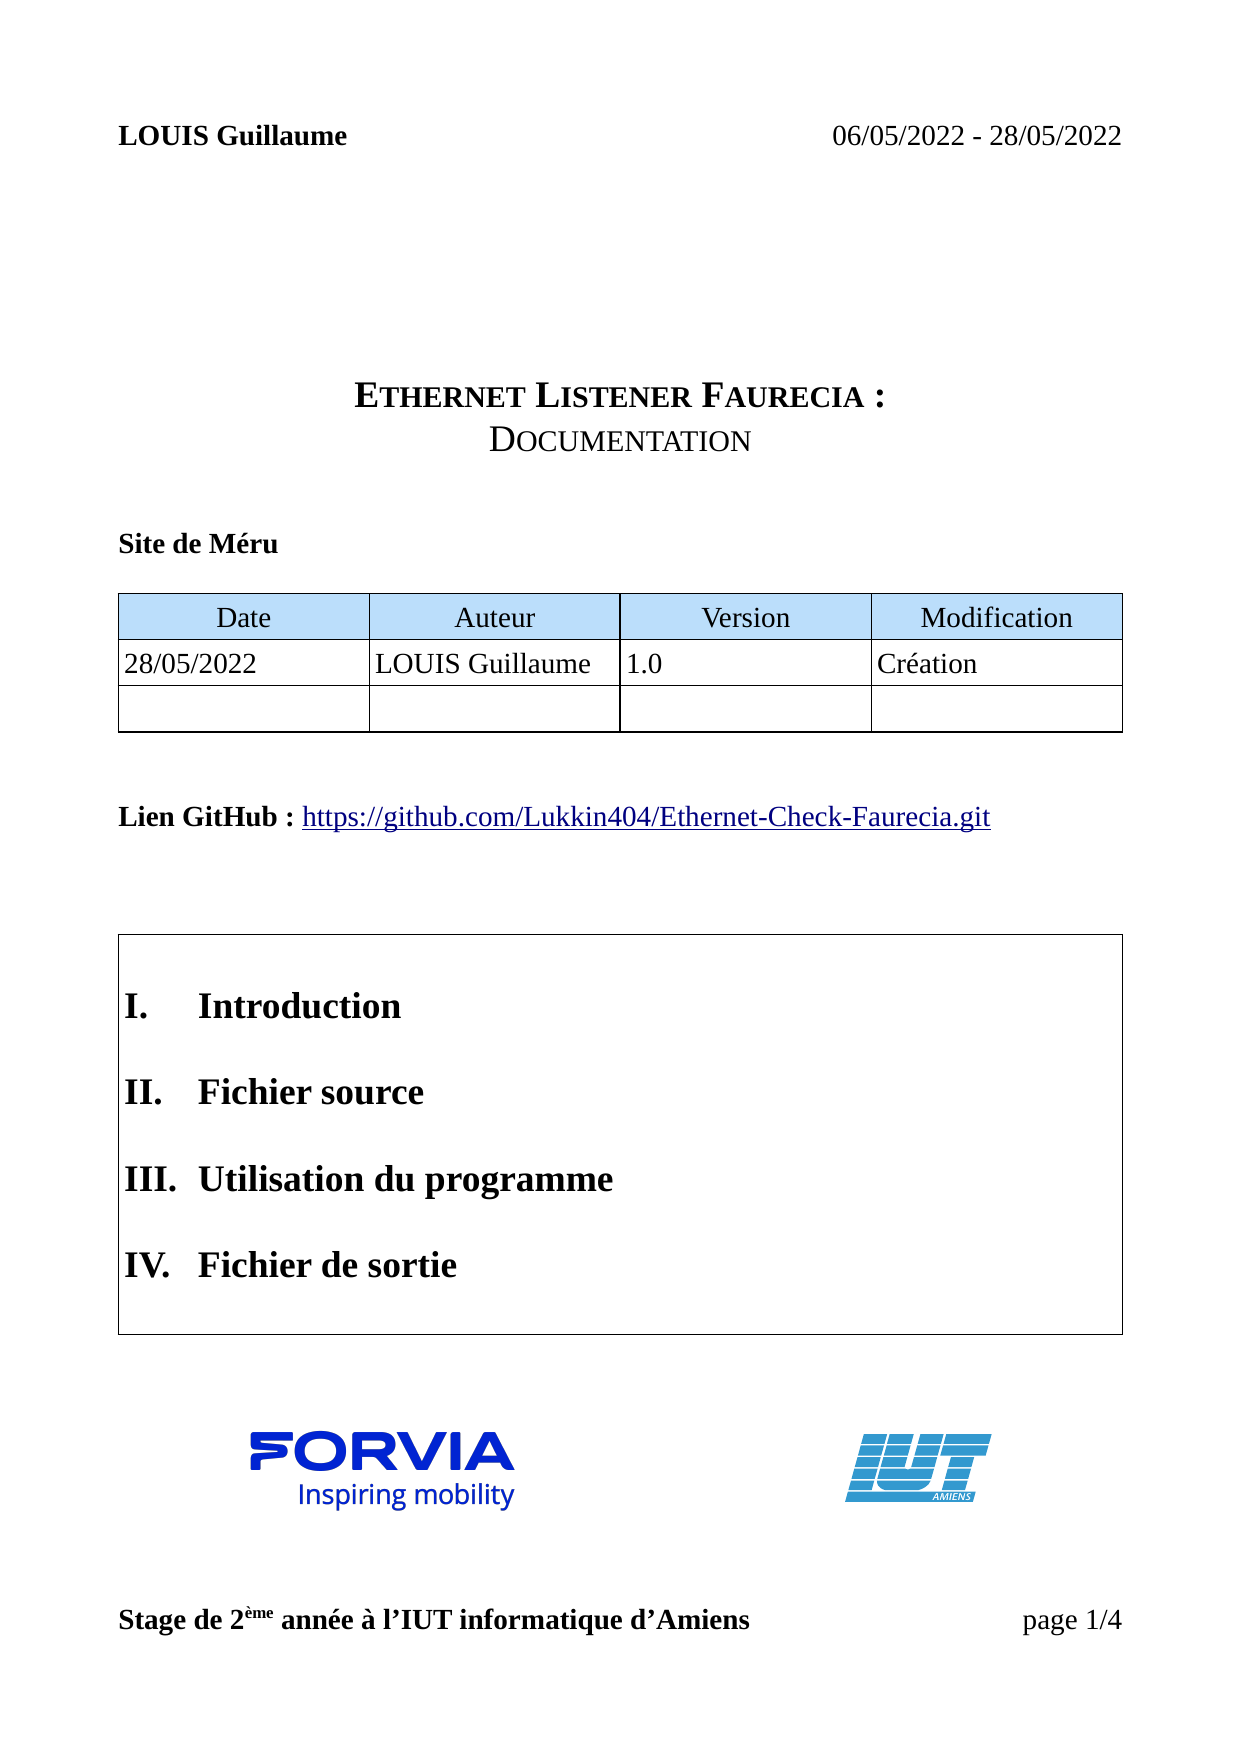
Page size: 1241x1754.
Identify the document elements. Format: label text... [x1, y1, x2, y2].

table_cell [119, 686, 369, 731]
table_cell 28/05/2022 [119, 640, 369, 685]
table_header I. Introduction II. Fichier source III. Utilisation du programme IV. Fichier de sortie [119, 935, 1122, 1334]
text Lien GitHub : https://github.com/Lukkin404/Ethernet-Check-Faurecia.git [118, 799, 1122, 833]
table_header Version [621, 594, 871, 639]
table_cell [621, 686, 871, 731]
table_cell Création [872, 640, 1122, 685]
picture [213, 1395, 552, 1542]
text Site de Méru [118, 526, 1122, 560]
table_header Modification [872, 594, 1122, 639]
text Documentation [118, 416, 1122, 459]
table_cell [872, 686, 1122, 731]
table_header Date [119, 594, 369, 639]
table_header Auteur [370, 594, 619, 639]
table_cell 1.0 [621, 640, 871, 685]
table_cell LOUIS Guillaume [370, 640, 619, 685]
table_cell [370, 686, 619, 731]
text Ethernet Listener Faurecia : [118, 373, 1122, 416]
